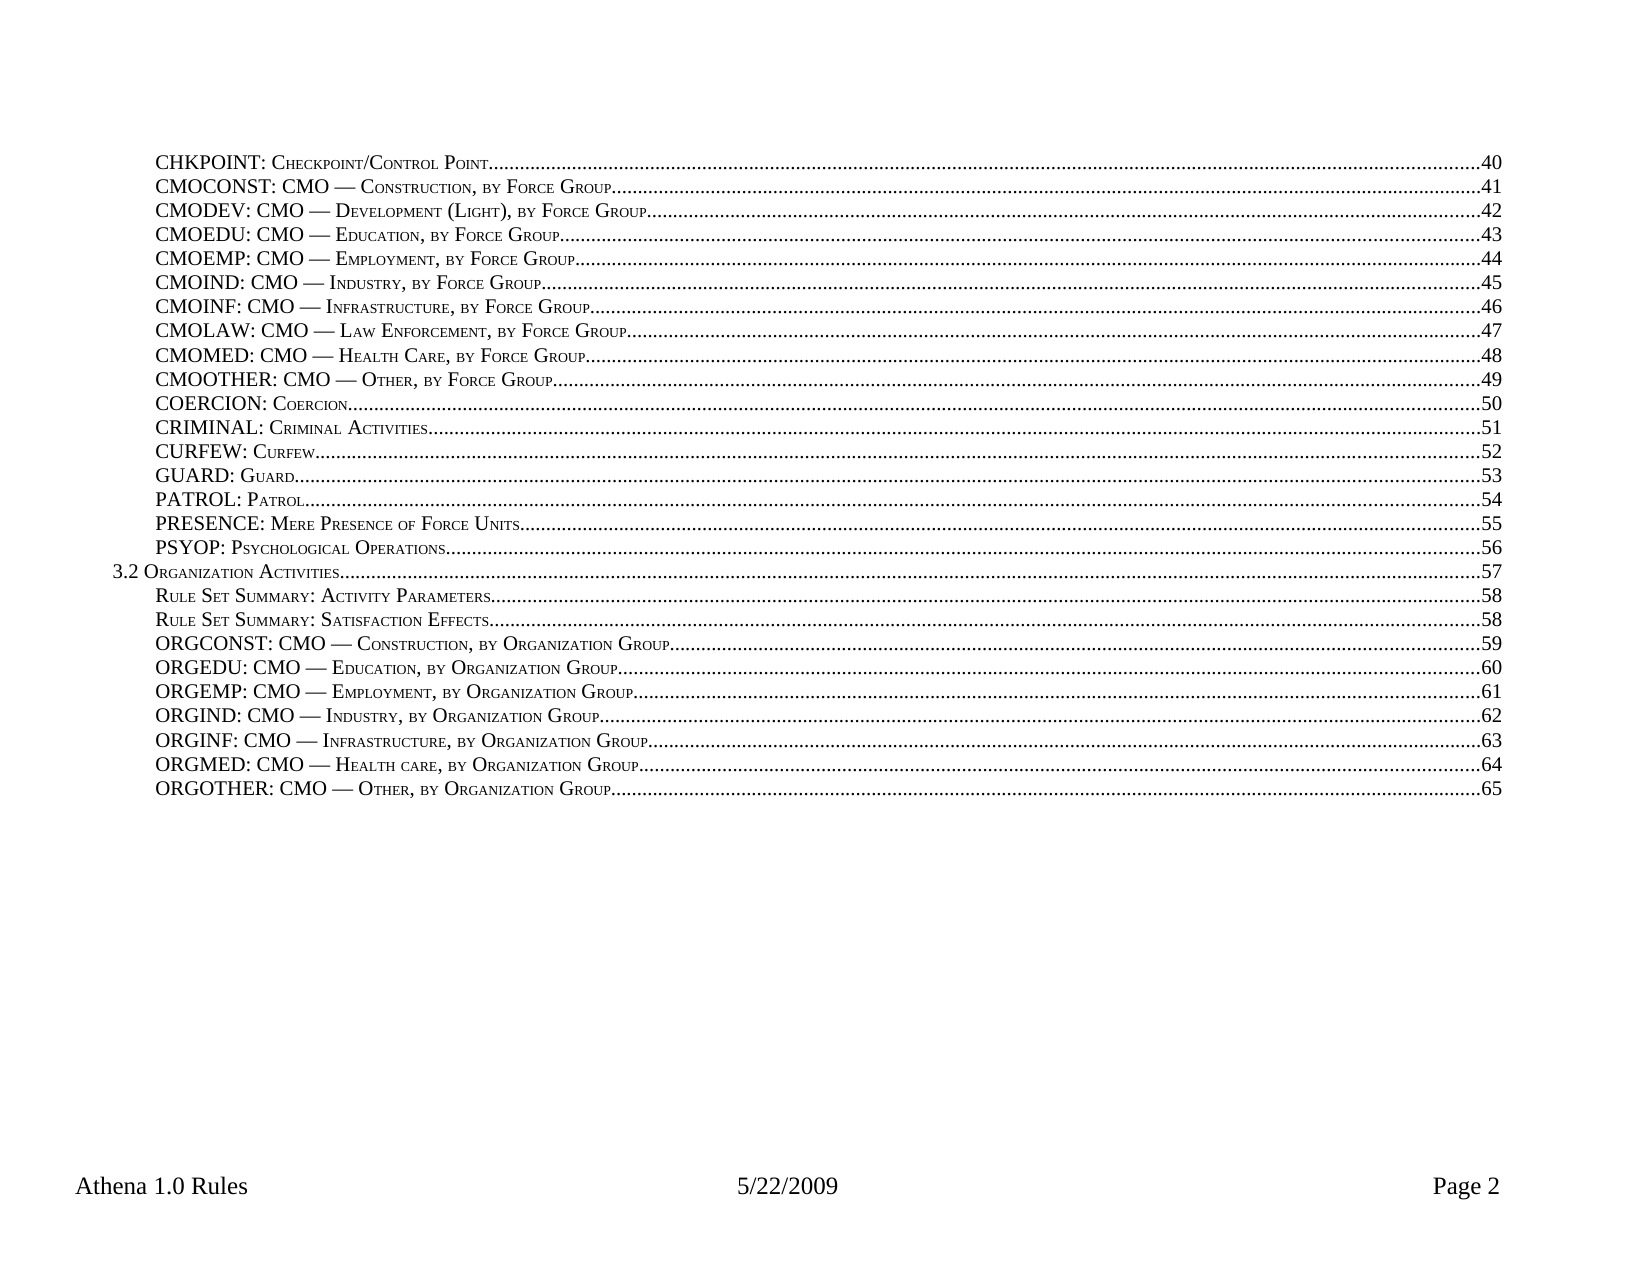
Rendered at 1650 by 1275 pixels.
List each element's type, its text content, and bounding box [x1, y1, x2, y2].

text ORGMED: CMO — Health care, by Organization Group 64 [150, 752, 1575, 776]
text PATROL: Patrol 54 [150, 487, 1575, 511]
text GUARD: Guard 53 [150, 463, 1575, 487]
text 3.2 Organization Activities 57 [112, 559, 1575, 583]
text ORGCONST: CMO — Construction, by Organization Group 59 [150, 631, 1575, 655]
text CMOIND: CMO — Industry, by Force Group 45 [150, 270, 1575, 294]
text ORGIND: CMO — Industry, by Organization Group 62 [150, 703, 1575, 727]
text CMOEMP: CMO — Employment, by Force Group 44 [150, 246, 1575, 270]
text ORGEDU: CMO — Education, by Organization Group 60 [150, 655, 1575, 679]
text ORGOTHER: CMO — Other, by Organization Group 65 [150, 776, 1575, 800]
text CHKPOINT: Checkpoint/Control Point 40 [150, 150, 1575, 174]
text CMOEDU: CMO — Education, by Force Group 43 [150, 222, 1575, 246]
text ORGEMP: CMO — Employment, by Organization Group 61 [150, 679, 1575, 703]
text CMOOTHER: CMO — Other, by Force Group 49 [150, 367, 1575, 391]
text Rule Set Summary: Activity Parameters 58 [150, 583, 1575, 607]
text CURFEW: Curfew 52 [150, 439, 1575, 463]
text Rule Set Summary: Satisfaction Effects 58 [150, 607, 1575, 631]
text CMOMED: CMO — Health Care, by Force Group 48 [150, 342, 1575, 367]
text PSYOP: Psychological Operations 56 [150, 535, 1575, 559]
text CMOINF: CMO — Infrastructure, by Force Group 46 [150, 294, 1575, 318]
text ORGINF: CMO — Infrastructure, by Organization Group 63 [150, 727, 1575, 752]
text COERCION: Coercion 50 [150, 391, 1575, 415]
text CMOCONST: CMO — Construction, by Force Group 41 [150, 174, 1575, 198]
text CRIMINAL: Criminal Activities 51 [150, 415, 1575, 439]
text CMODEV: CMO — Development (Light), by Force Group 42 [150, 198, 1575, 222]
text PRESENCE: Mere Presence of Force Units 55 [150, 511, 1575, 535]
text CMOLAW: CMO — Law Enforcement, by Force Group 47 [150, 318, 1575, 342]
